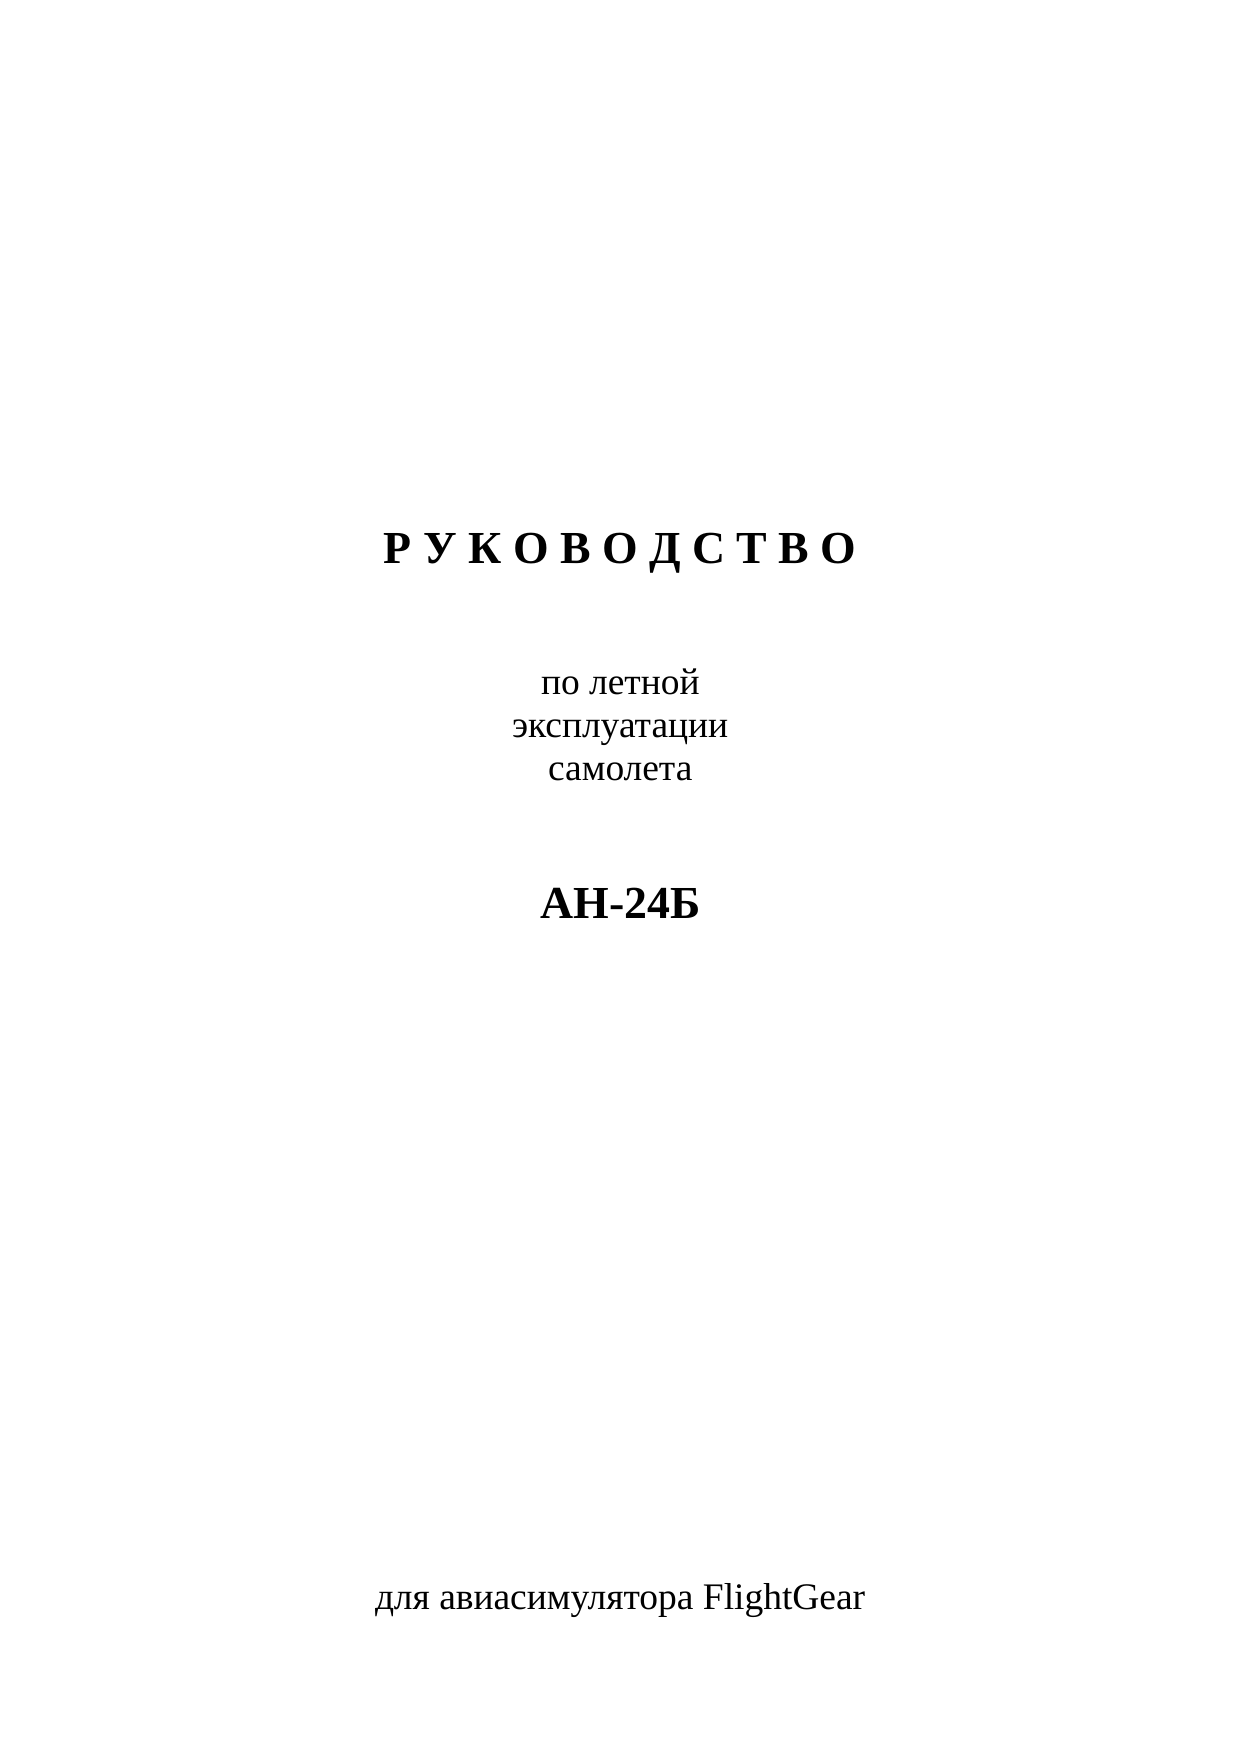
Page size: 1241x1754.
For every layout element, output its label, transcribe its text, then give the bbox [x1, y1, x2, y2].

text АН-24Б [118, 875, 1122, 928]
text эксплуатации [118, 703, 1122, 746]
text самолета [118, 746, 1122, 789]
text по летной [118, 659, 1122, 703]
text для авиасимулятора FlightGear [118, 1575, 1122, 1618]
text Р У К О В О Д С Т В О [118, 521, 1122, 573]
